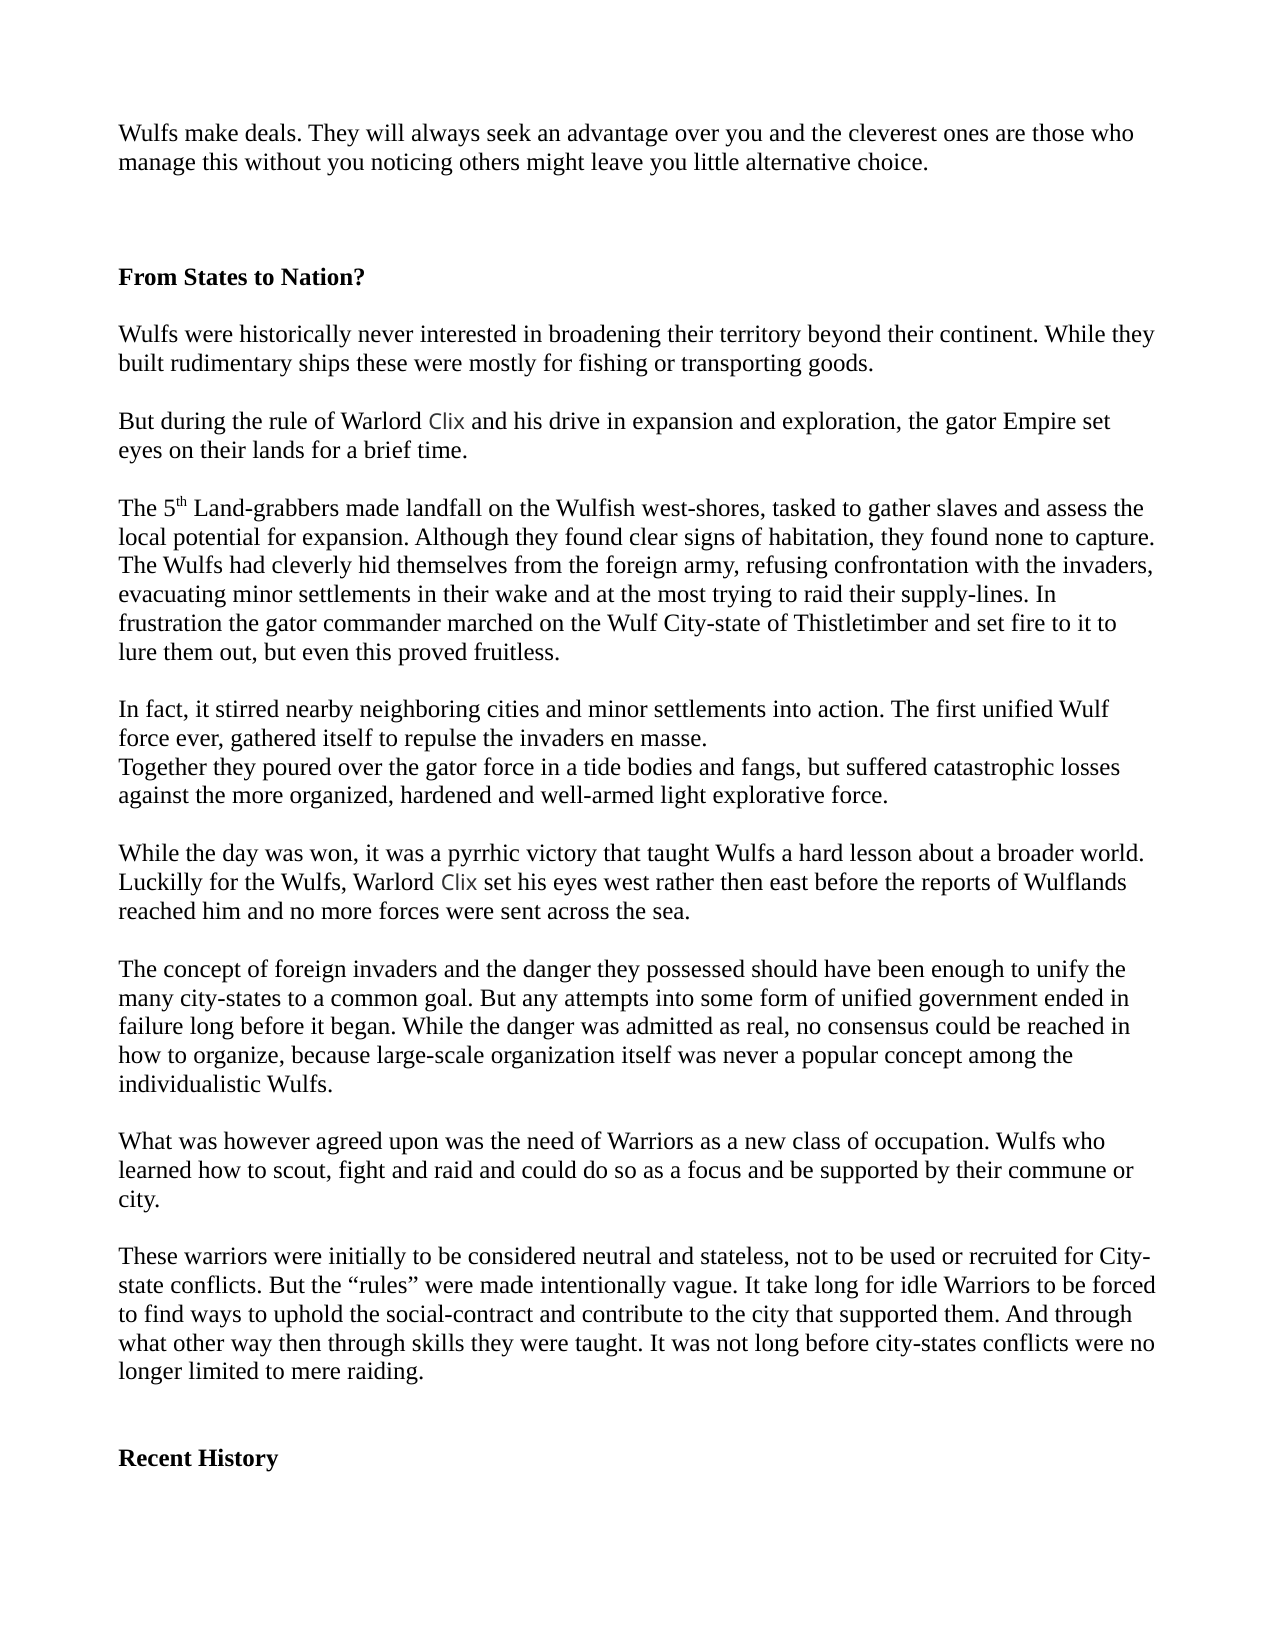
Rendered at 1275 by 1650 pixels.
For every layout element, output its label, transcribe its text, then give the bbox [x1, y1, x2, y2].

text While the day was won, it was a pyrrhic victory that taught Wulfs a hard lesson about a broader world. [118, 838, 1157, 867]
text Wulfs were historically never interested in broadening their territory beyond their continent. While they built rudimentary ships these were mostly for fishing or transporting goods. [118, 319, 1157, 377]
text What was however agreed upon was the need of Warriors as a new class of occupation. Wulfs who learned how to scout, fight and raid and could do so as a focus and be supported by their commune or city. [118, 1126, 1157, 1213]
text Together they poured over the gator force in a tide bodies and fangs, but suffered catastrophic losses against the more organized, hardened and well-armed light explorative force. [118, 752, 1157, 809]
text In fact, it stirred nearby neighboring cities and minor settlements into action. The first unified Wulf force ever, gathered itself to repulse the invaders en masse. [118, 694, 1157, 752]
text These warriors were initially to be considered neutral and stateless, not to be used or recruited for City-state conflicts. But the “rules” were made intentionally vague. It take long for idle Warriors to be forced to find ways to uphold the social-contract and contribute to the city that supported them. And through what other way then through skills they were taught. It was not long before city-states conflicts were no longer limited to mere raiding. [118, 1241, 1157, 1385]
text The Wulfs had cleverly hid themselves from the foreign army, refusing confrontation with the invaders, evacuating minor settlements in their wake and at the most trying to raid their supply-lines. In frustration the gator commander marched on the Wulf City-state of Thistletimber and set fire to it to lure them out, but even this proved fruitless. [118, 550, 1157, 665]
text But during the rule of Warlord Clix and his drive in expansion and exploration, the gator Empire set eyes on their lands for a brief time. [118, 406, 1157, 464]
text The 5th Land-grabbers made landfall on the Wulfish west-shores, tasked to gather slaves and assess the local potential for expansion. Although they found clear signs of habitation, they found none to capture. [118, 493, 1157, 550]
text From States to Nation? [118, 262, 1157, 291]
text Luckilly for the Wulfs, Warlord Clix set his eyes west rather then east before the reports of Wulflands reached him and no more forces were sent across the sea. [118, 867, 1157, 925]
text The concept of foreign invaders and the danger they possessed should have been enough to unify the many city-states to a common goal. But any attempts into some form of unified government ended in failure long before it began. While the danger was admitted as real, no consensus could be reached in how to organize, because large-scale organization itself was never a popular concept among the individualistic Wulfs. [118, 954, 1157, 1098]
text Recent History [118, 1443, 1157, 1471]
text Wulfs make deals. They will always seek an advantage over you and the cleverest ones are those who manage this without you noticing others might leave you little alternative choice. [118, 118, 1157, 176]
